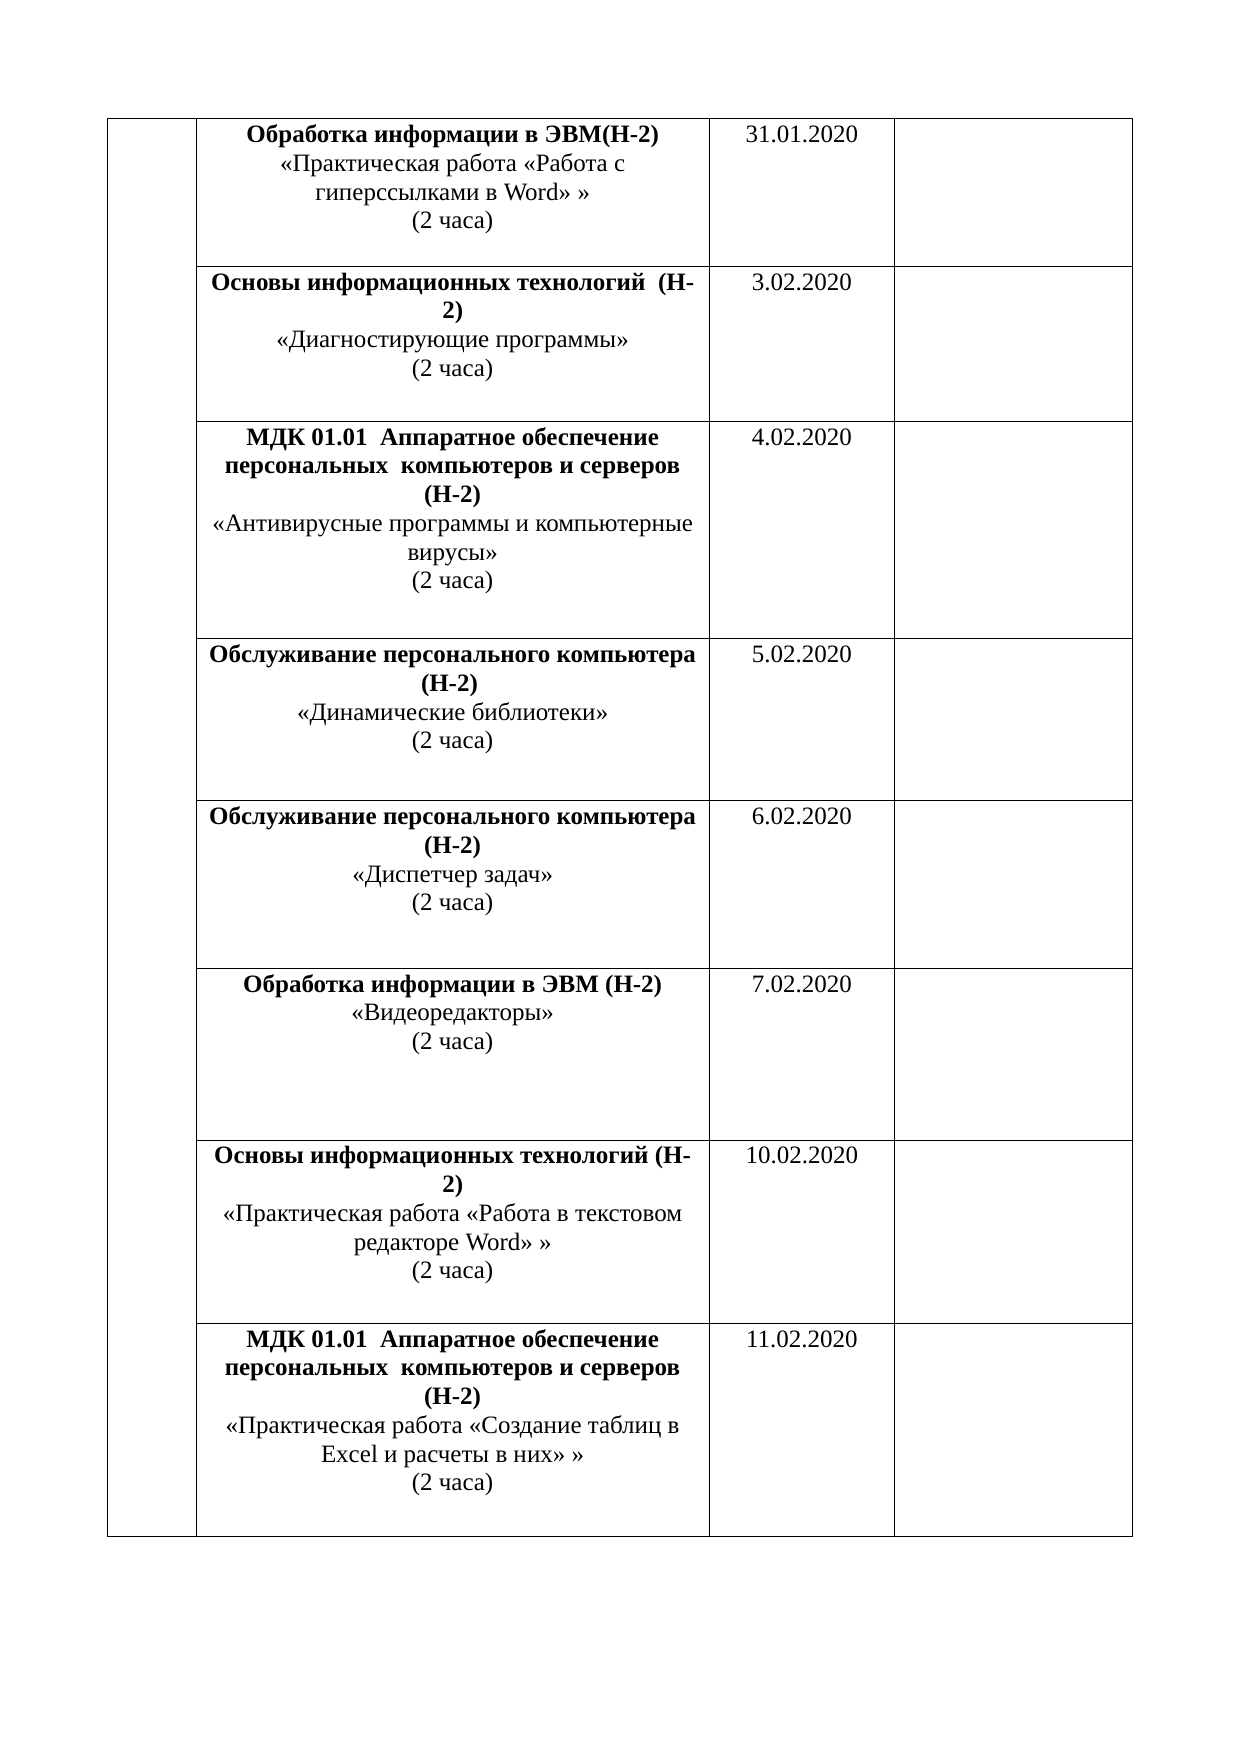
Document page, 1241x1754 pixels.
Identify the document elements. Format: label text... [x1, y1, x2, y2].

table_cell [895, 267, 1132, 421]
table_cell Основы информационных технологий (Н-2) «Диагностирующие программы» (2 часа) [197, 267, 709, 421]
table_cell 31.01.2020 [710, 119, 894, 266]
table_cell [895, 422, 1132, 638]
table_cell [895, 801, 1132, 968]
table_cell [895, 119, 1132, 266]
table_cell Обслуживание персонального компьютера (Н-2) «Динамические библиотеки» (2 часа) [197, 639, 709, 800]
table_cell [895, 639, 1132, 800]
table_cell 4.02.2020 [710, 422, 894, 638]
table_cell Обработка информации в ЭВМ (Н-2) «Видеоредакторы» (2 часа) [197, 969, 709, 1139]
table_cell Основы информационных технологий (Н-2) «Практическая работа «Работа в текстовом редакторе Word» » (2 часа) [197, 1141, 709, 1323]
table_cell [895, 969, 1132, 1139]
table_cell 11.02.2020 [710, 1324, 894, 1536]
table_cell МДК 01.01 Аппаратное обеспечение персональных компьютеров и серверов (Н-2) «Антивирусные программы и компьютерные вирусы» (2 часа) [197, 422, 709, 638]
table_cell [895, 1324, 1132, 1536]
table_cell [895, 1141, 1132, 1323]
table_cell 3.02.2020 [710, 267, 894, 421]
table_cell Обработка информации в ЭВМ(Н-2) «Практическая работа «Работа с гиперссылками в Word» » (2 часа) [197, 119, 709, 266]
table_cell 6.02.2020 [710, 801, 894, 968]
table_cell 7.02.2020 [710, 969, 894, 1139]
table_cell МДК 01.01 Аппаратное обеспечение персональных компьютеров и серверов (Н-2) «Практическая работа «Создание таблиц в Excel и расчеты в них» » (2 часа) [197, 1324, 709, 1536]
table_cell 5.02.2020 [710, 639, 894, 800]
table_cell Обслуживание персонального компьютера (Н-2) «Диспетчер задач» (2 часа) [197, 801, 709, 968]
table_cell [108, 119, 196, 1536]
table_cell 10.02.2020 [710, 1141, 894, 1323]
